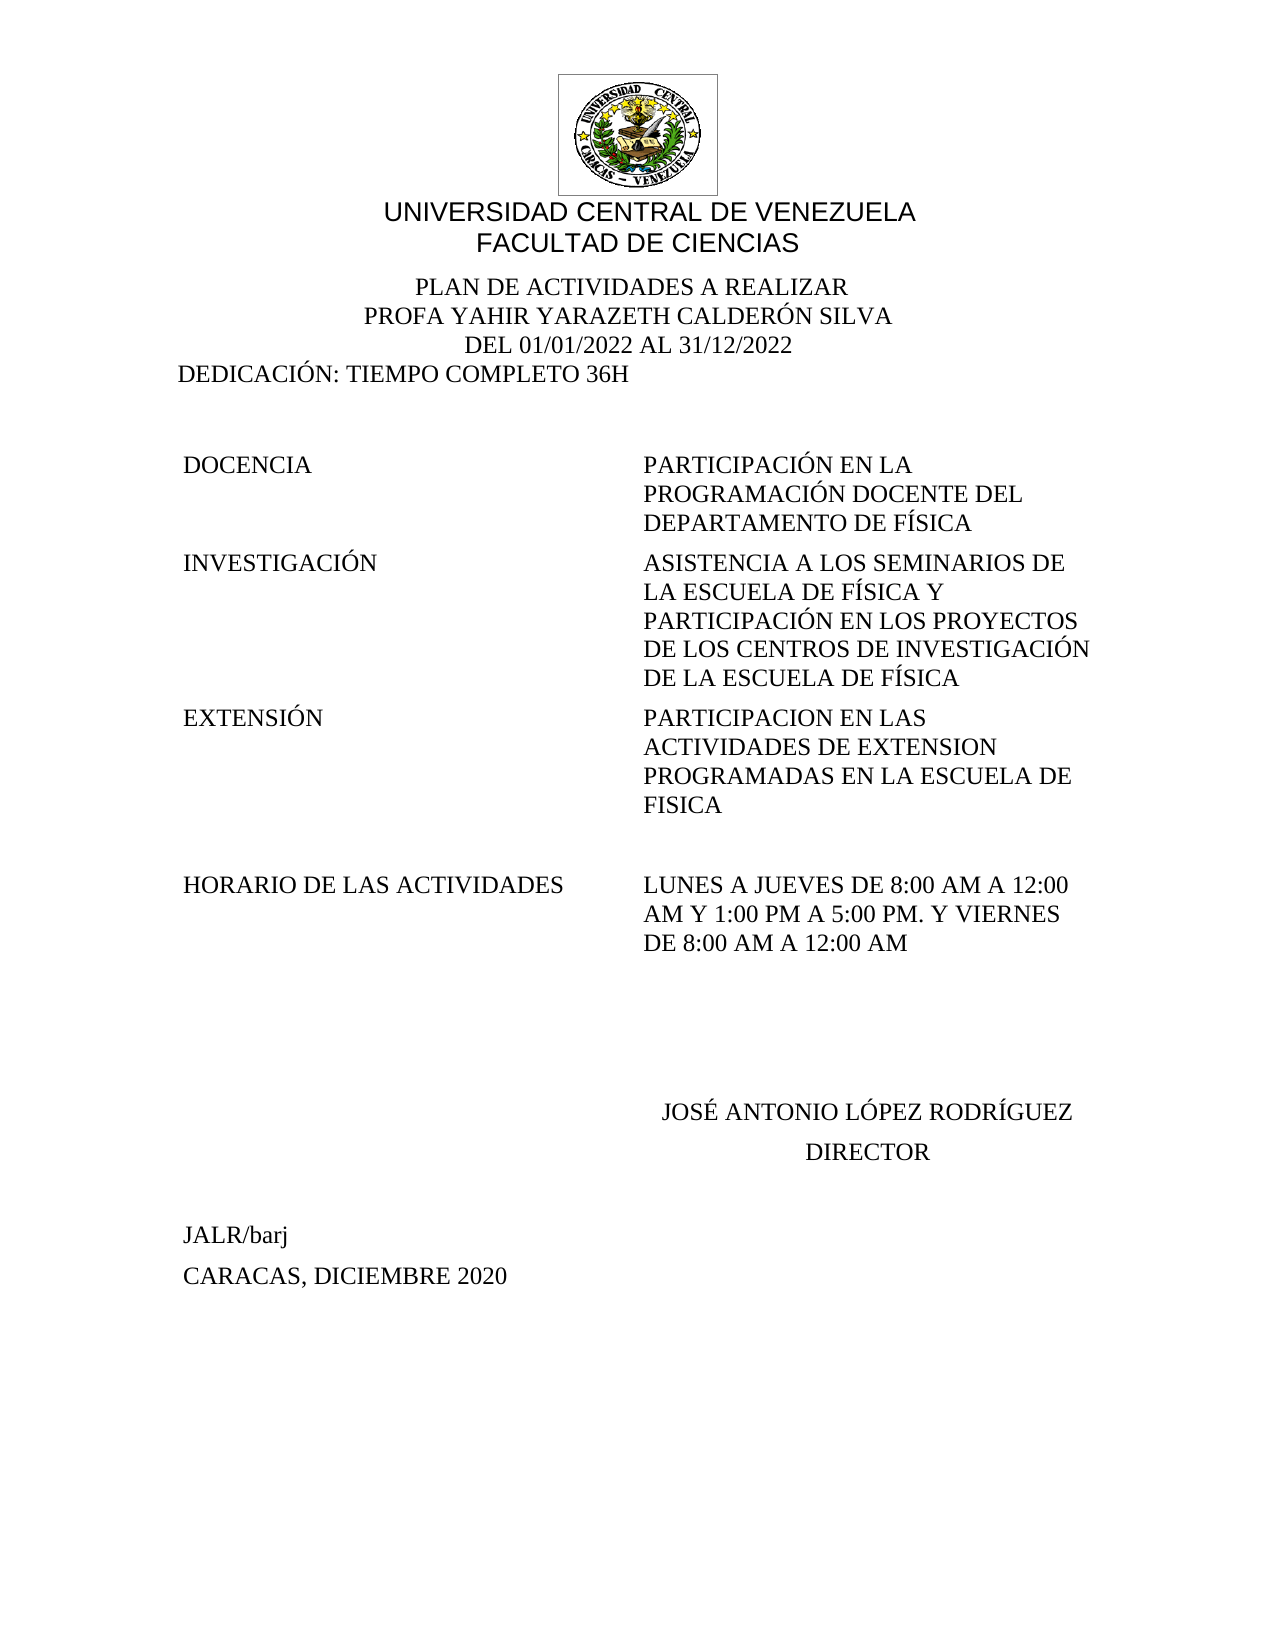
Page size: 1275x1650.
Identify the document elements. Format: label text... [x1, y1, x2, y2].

table_cell CARACAS, diciembre 2020 [177, 1255, 637, 1295]
table_cell HORARIO DE LAS ACTIVIDADES [177, 865, 637, 962]
table_cell JALR/barj [177, 1215, 637, 1255]
text PROFA Yahir Yarazeth Calderón Silva [177, 301, 1086, 330]
table_header JOSÉ ANTONIO LÓPEZ RODRÍGUEZ [638, 1049, 1098, 1132]
table_header PARTICIPACIÓN EN LA PROGRAMACIÓN DOCENTE DEL DEPARTAMENTO DE FÍSICA [638, 445, 1098, 543]
table_cell ASISTENCIA A LOS SEMINARIOS DE LA ESCUELA DE FÍSICA Y PARTICIPACIÓN EN LOS PROYECTOS DE LOS CENTROS DE INVESTIGACIÓN DE LA ESCUELA DE FÍSICA [638, 543, 1098, 698]
table_cell [638, 1215, 1098, 1255]
table_cell extensión [177, 698, 637, 824]
table_header DOCENCIA [177, 445, 637, 543]
table_cell [177, 824, 637, 864]
table_cell [638, 824, 1098, 864]
text PLAN DE ACTIVIDADES A REALIZAR [177, 272, 1086, 301]
text dedicación: Tiempo Completo 36H [177, 359, 1086, 387]
table_cell [177, 1132, 637, 1215]
table_header [177, 1049, 637, 1132]
table_cell LUNES A JUEVES DE 8:00 am a 12:00 am y 1:00 pm a 5:00 pm. Y VIERNES DE 8:00 am a 12:00 am [638, 865, 1098, 962]
table_cell [638, 1255, 1098, 1295]
text DEL 01/01/2022 al 31/12/2022 [177, 330, 1086, 359]
table_cell DIRECTOR [638, 1132, 1098, 1215]
table_cell investigación [177, 543, 637, 698]
table_cell PARTICIPACION EN LAS ACTIVIDADES DE EXTENSION PROGRAMADAS EN LA ESCUELA DE FISICA [638, 698, 1098, 824]
